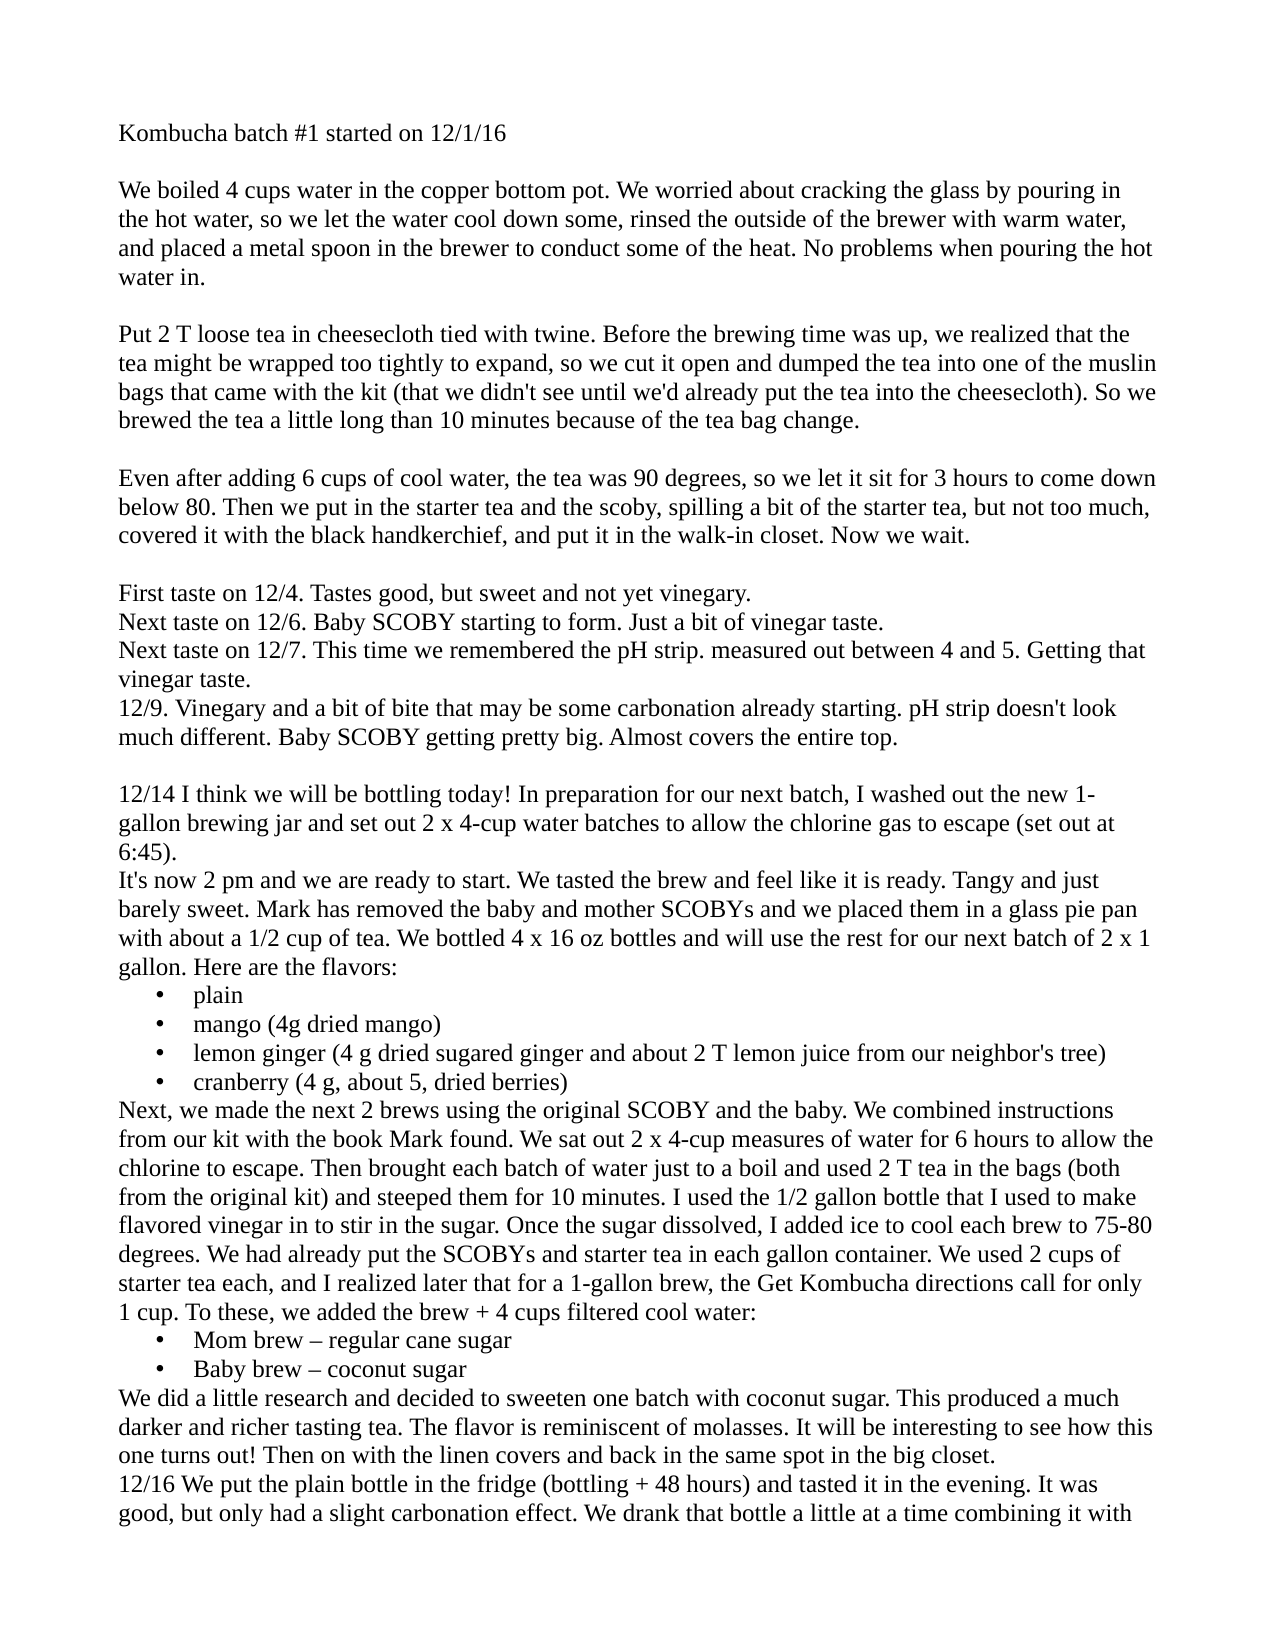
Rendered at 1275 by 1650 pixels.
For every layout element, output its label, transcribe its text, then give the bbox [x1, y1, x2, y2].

text First taste on 12/4. Tastes good, but sweet and not yet vinegary. [118, 578, 1157, 607]
list lemon ginger (4 g dried sugared ginger and about 2 T lemon juice from our neighbor's tree) [156, 1038, 1157, 1067]
text Next taste on 12/7. This time we remembered the pH strip. measured out between 4 and 5. Getting that vinegar taste. [118, 636, 1157, 693]
text Put 2 T loose tea in cheesecloth tied with twine. Before the brewing time was up, we realized that the tea might be wrapped too tightly to expand, so we cut it open and dumped the tea into one of the muslin bags that came with the kit (that we didn't see until we'd already put the tea into the cheesecloth). So we brewed the tea a little long than 10 minutes because of the tea bag change. [118, 319, 1157, 434]
text 12/9. Vinegary and a bit of bite that may be some carbonation already starting. pH strip doesn't look much different. Baby SCOBY getting pretty big. Almost covers the entire top. [118, 693, 1157, 751]
list mango (4g dried mango) [156, 1009, 1157, 1038]
text It's now 2 pm and we are ready to start. We tasted the brew and feel like it is ready. Tangy and just barely sweet. Mark has removed the baby and mother SCOBYs and we placed them in a glass pie pan with about a 1/2 cup of tea. We bottled 4 x 16 oz bottles and will use the rest for our next batch of 2 x 1 gallon. Here are the flavors: [118, 866, 1157, 981]
text 12/16 We put the plain bottle in the fridge (bottling + 48 hours) and tasted it in the evening. It was good, but only had a slight carbonation effect. We drank that bottle a little at a time combining it with [118, 1469, 1157, 1527]
text We did a little research and decided to sweeten one batch with coconut sugar. This produced a much darker and richer tasting tea. The flavor is reminiscent of molasses. It will be interesting to see how this one turns out! Then on with the linen covers and back in the same spot in the big closet. [118, 1383, 1157, 1469]
text Next, we made the next 2 brews using the original SCOBY and the baby. We combined instructions from our kit with the book Mark found. We sat out 2 x 4-cup measures of water for 6 hours to allow the chlorine to escape. Then brought each batch of water just to a boil and used 2 T tea in the bags (both from the original kit) and steeped them for 10 minutes. I used the 1/2 gallon bottle that I used to make flavored vinegar in to stir in the sugar. Once the sugar dissolved, I added ice to cool each brew to 75-80 degrees. We had already put the SCOBYs and starter tea in each gallon container. We used 2 cups of starter tea each, and I realized later that for a 1-gallon brew, the Get Kombucha directions call for only 1 cup. To these, we added the brew + 4 cups filtered cool water: [118, 1096, 1157, 1326]
text Even after adding 6 cups of cool water, the tea was 90 degrees, so we let it sit for 3 hours to come down below 80. Then we put in the starter tea and the scoby, spilling a bit of the starter tea, but not too much, covered it with the black handkerchief, and put it in the walk-in closet. Now we wait. [118, 463, 1157, 549]
list Baby brew – coconut sugar [156, 1354, 1157, 1383]
text 12/14 I think we will be bottling today! In preparation for our next batch, I washed out the new 1-gallon brewing jar and set out 2 x 4-cup water batches to allow the chlorine gas to escape (set out at 6:45). [118, 779, 1157, 866]
list Mom brew – regular cane sugar [156, 1326, 1157, 1354]
list plain [156, 981, 1157, 1009]
list cranberry (4 g, about 5, dried berries) [156, 1067, 1157, 1096]
text Next taste on 12/6. Baby SCOBY starting to form. Just a bit of vinegar taste. [118, 607, 1157, 636]
text We boiled 4 cups water in the copper bottom pot. We worried about cracking the glass by pouring in the hot water, so we let the water cool down some, rinsed the outside of the brewer with warm water, and placed a metal spoon in the brewer to conduct some of the heat. No problems when pouring the hot water in. [118, 176, 1157, 291]
text Kombucha batch #1 started on 12/1/16 [118, 118, 1157, 147]
